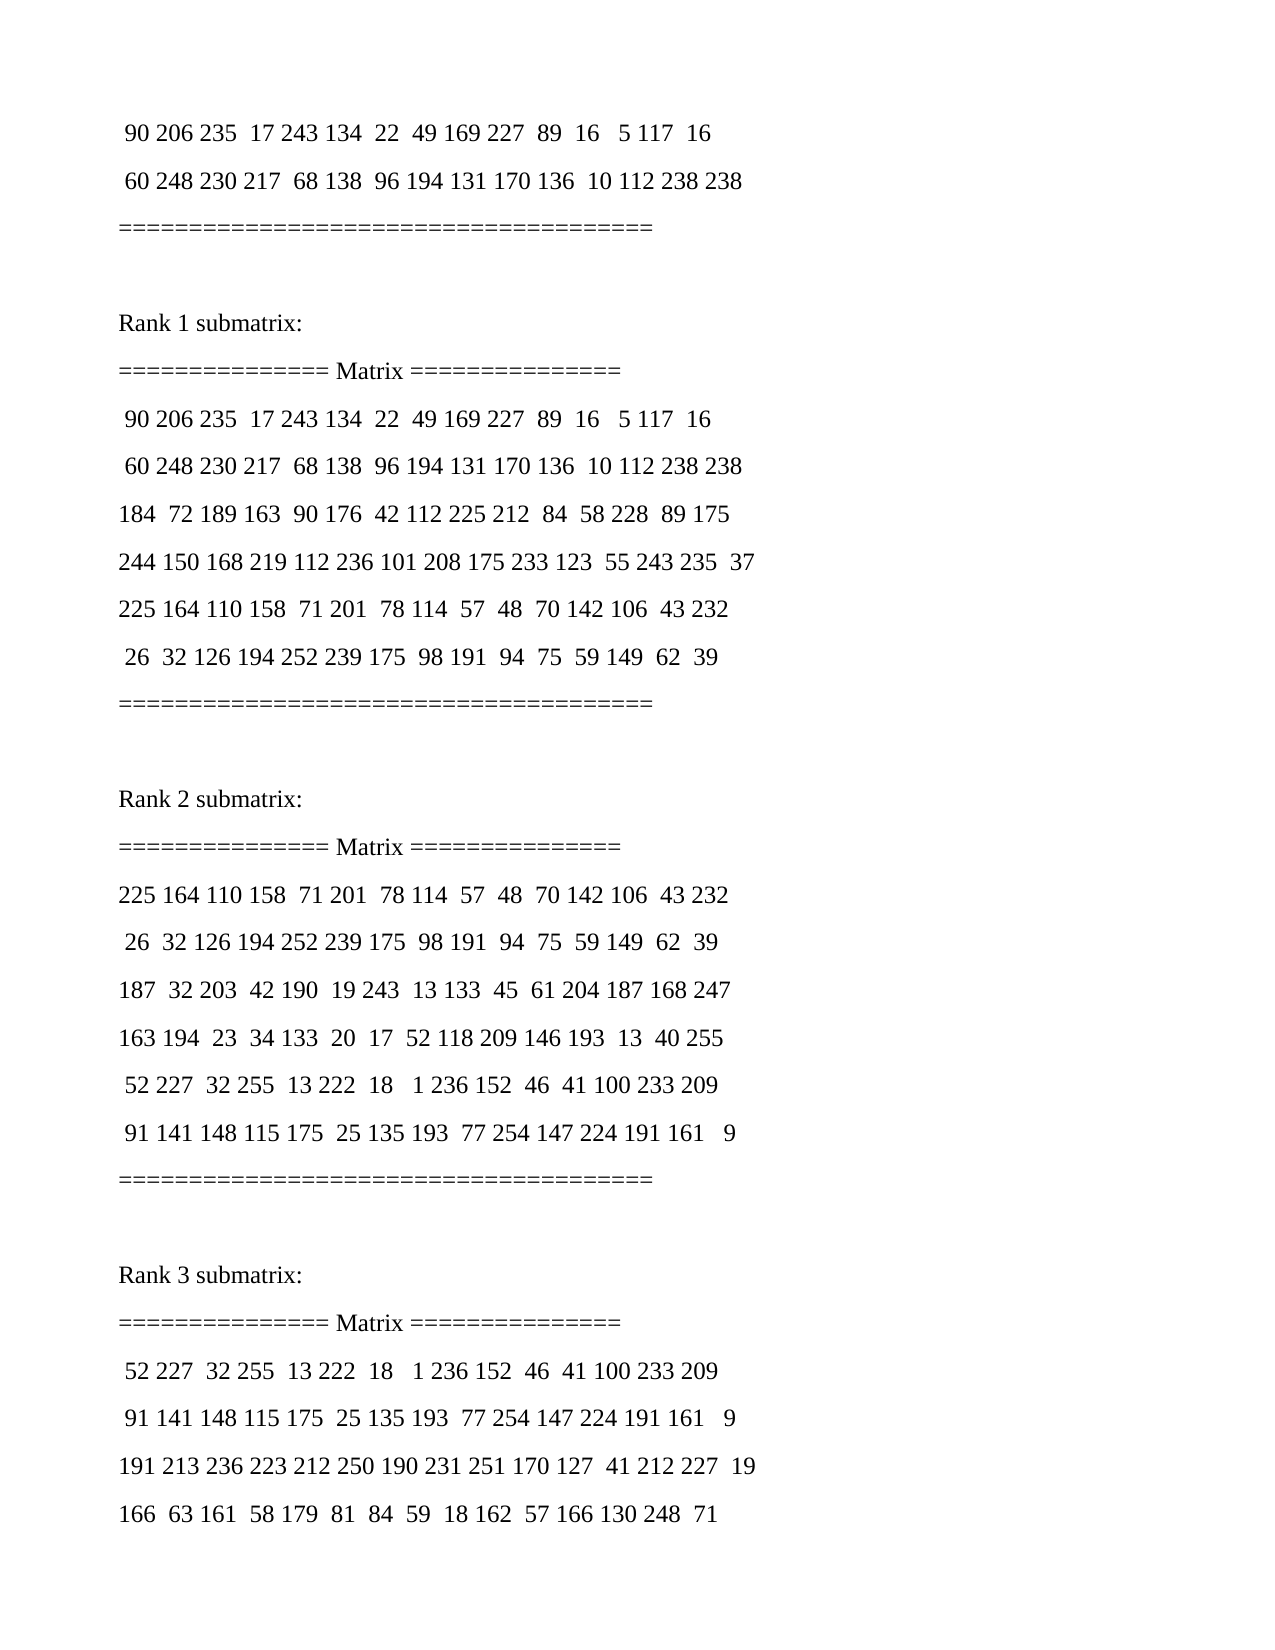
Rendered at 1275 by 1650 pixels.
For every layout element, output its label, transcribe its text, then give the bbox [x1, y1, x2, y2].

text 184 72 189 163 90 176 42 112 225 212 84 58 228 89 175 [118, 499, 1157, 528]
text 60 248 230 217 68 138 96 194 131 170 136 10 112 238 238 [118, 451, 1157, 480]
text ====================================== [118, 1165, 1157, 1194]
text =============== Matrix =============== [118, 832, 1157, 861]
text =============== Matrix =============== [118, 356, 1157, 385]
text 52 227 32 255 13 222 18 1 236 152 46 41 100 233 209 [118, 1356, 1157, 1384]
text 90 206 235 17 243 134 22 49 169 227 89 16 5 117 16 [118, 118, 1157, 147]
text 163 194 23 34 133 20 17 52 118 209 146 193 13 40 255 [118, 1023, 1157, 1051]
text 26 32 126 194 252 239 175 98 191 94 75 59 149 62 39 [118, 642, 1157, 671]
text 225 164 110 158 71 201 78 114 57 48 70 142 106 43 232 [118, 594, 1157, 623]
text 166 63 161 58 179 81 84 59 18 162 57 166 130 248 71 [118, 1499, 1157, 1527]
text Rank 3 submatrix: [118, 1261, 1157, 1289]
text 26 32 126 194 252 239 175 98 191 94 75 59 149 62 39 [118, 927, 1157, 956]
text 244 150 168 219 112 236 101 208 175 233 123 55 243 235 37 [118, 547, 1157, 575]
text ====================================== [118, 213, 1157, 242]
text 91 141 148 115 175 25 135 193 77 254 147 224 191 161 9 [118, 1118, 1157, 1147]
text ====================================== [118, 689, 1157, 718]
text Rank 2 submatrix: [118, 784, 1157, 813]
text 187 32 203 42 190 19 243 13 133 45 61 204 187 168 247 [118, 975, 1157, 1004]
text Rank 1 submatrix: [118, 308, 1157, 337]
text =============== Matrix =============== [118, 1308, 1157, 1337]
text 90 206 235 17 243 134 22 49 169 227 89 16 5 117 16 [118, 404, 1157, 432]
text 225 164 110 158 71 201 78 114 57 48 70 142 106 43 232 [118, 880, 1157, 908]
text 191 213 236 223 212 250 190 231 251 170 127 41 212 227 19 [118, 1451, 1157, 1480]
text 60 248 230 217 68 138 96 194 131 170 136 10 112 238 238 [118, 166, 1157, 194]
text 91 141 148 115 175 25 135 193 77 254 147 224 191 161 9 [118, 1403, 1157, 1432]
text 52 227 32 255 13 222 18 1 236 152 46 41 100 233 209 [118, 1070, 1157, 1099]
